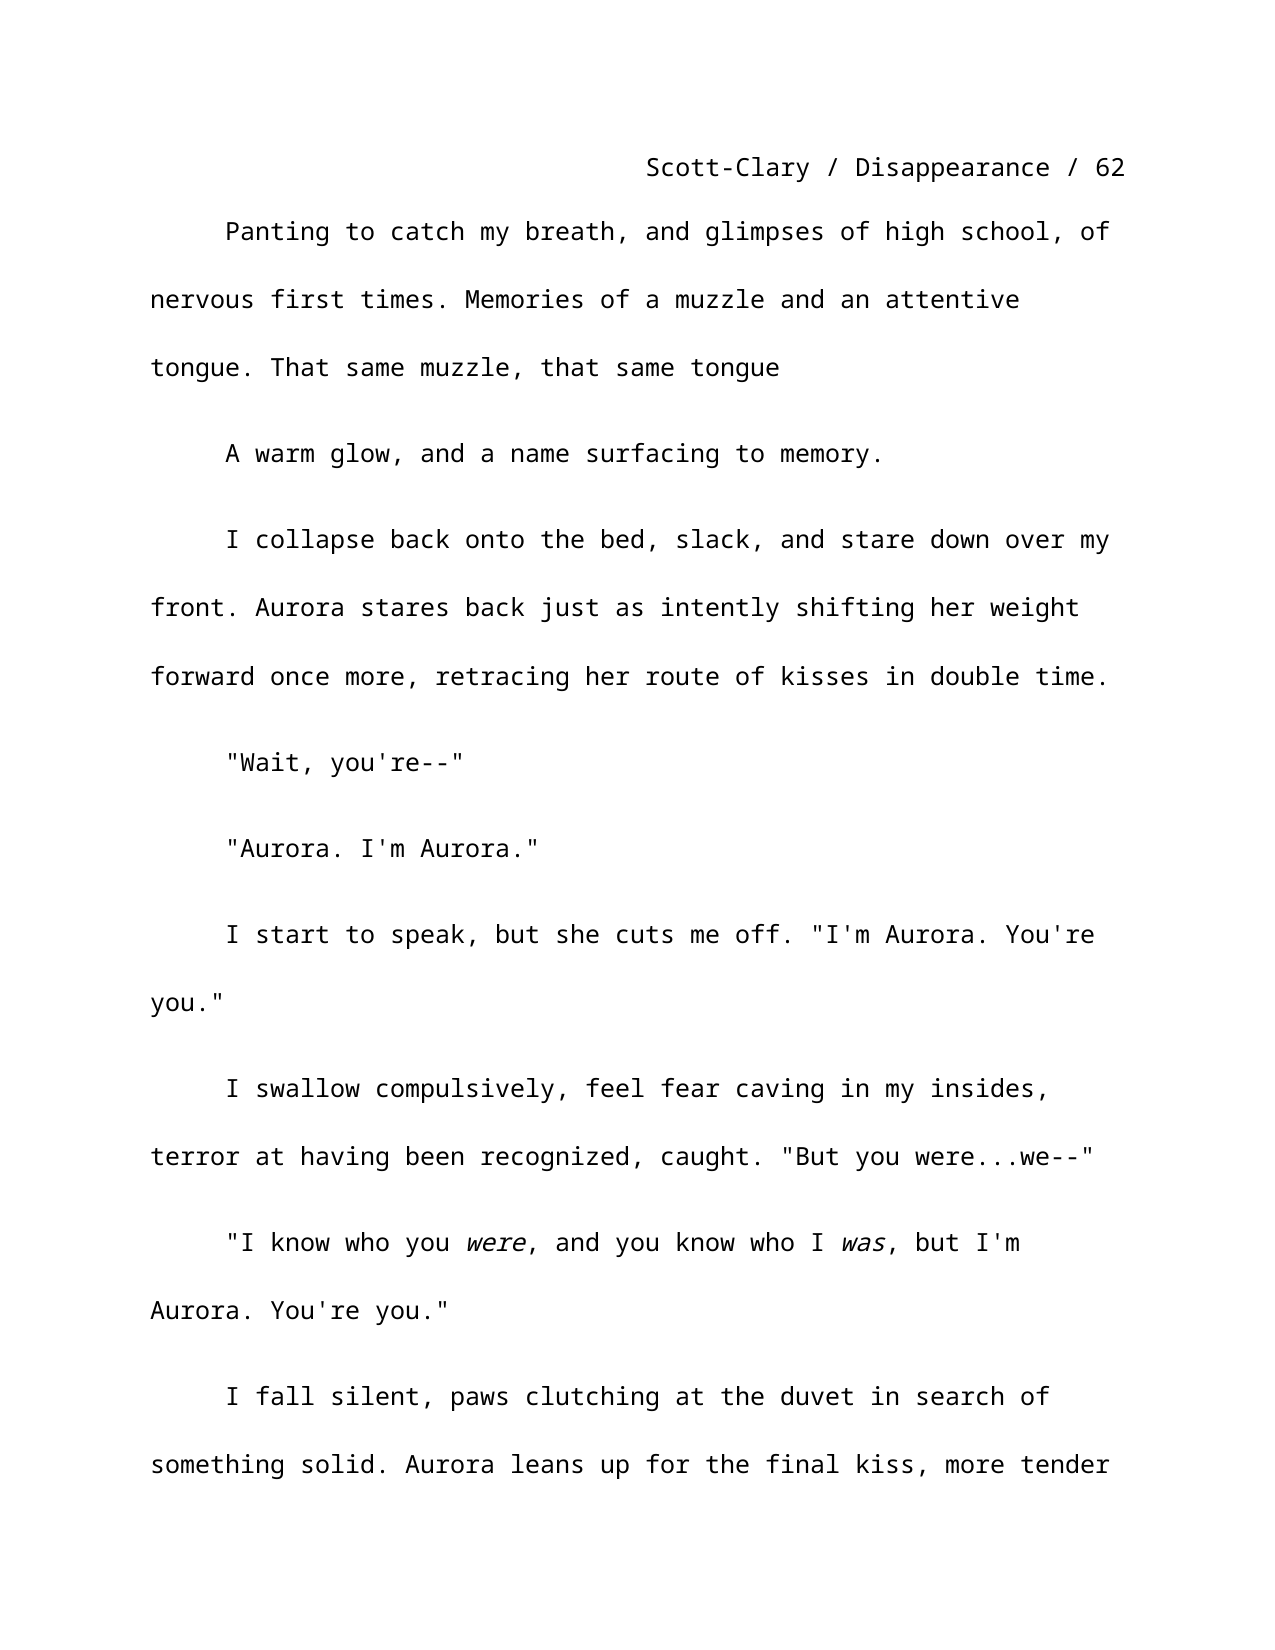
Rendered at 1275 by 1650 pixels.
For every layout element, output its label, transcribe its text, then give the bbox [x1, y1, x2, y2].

text "Aurora. I'm Aurora." [150, 830, 1125, 864]
text A warm glow, and a name surfacing to memory. [150, 436, 1125, 470]
text I swallow compulsively, feel fear caving in my insides, terror at having been recognized, caught. "But you were...we--" [150, 1070, 1125, 1173]
text I fall silent, paws clutching at the duvet in search of something solid. Aurora leans up for the final kiss, more tender [150, 1379, 1125, 1481]
text I start to speak, but she cuts me off. "I'm Aurora. You're you." [150, 916, 1125, 1018]
text "I know who you were, and you know who I was, but I'm Aurora. You're you." [150, 1224, 1125, 1327]
text "Wait, you're--" [150, 744, 1125, 778]
text I collapse back onto the bed, slack, and stare down over my front. Aurora stares back just as intently shifting her weight forward once more, retracing her route of kisses in double time. [150, 522, 1125, 692]
text Panting to catch my breath, and glimpses of high school, of nervous first times. Memories of a muzzle and an attentive tongue. That same muzzle, that same tongue [150, 213, 1125, 384]
